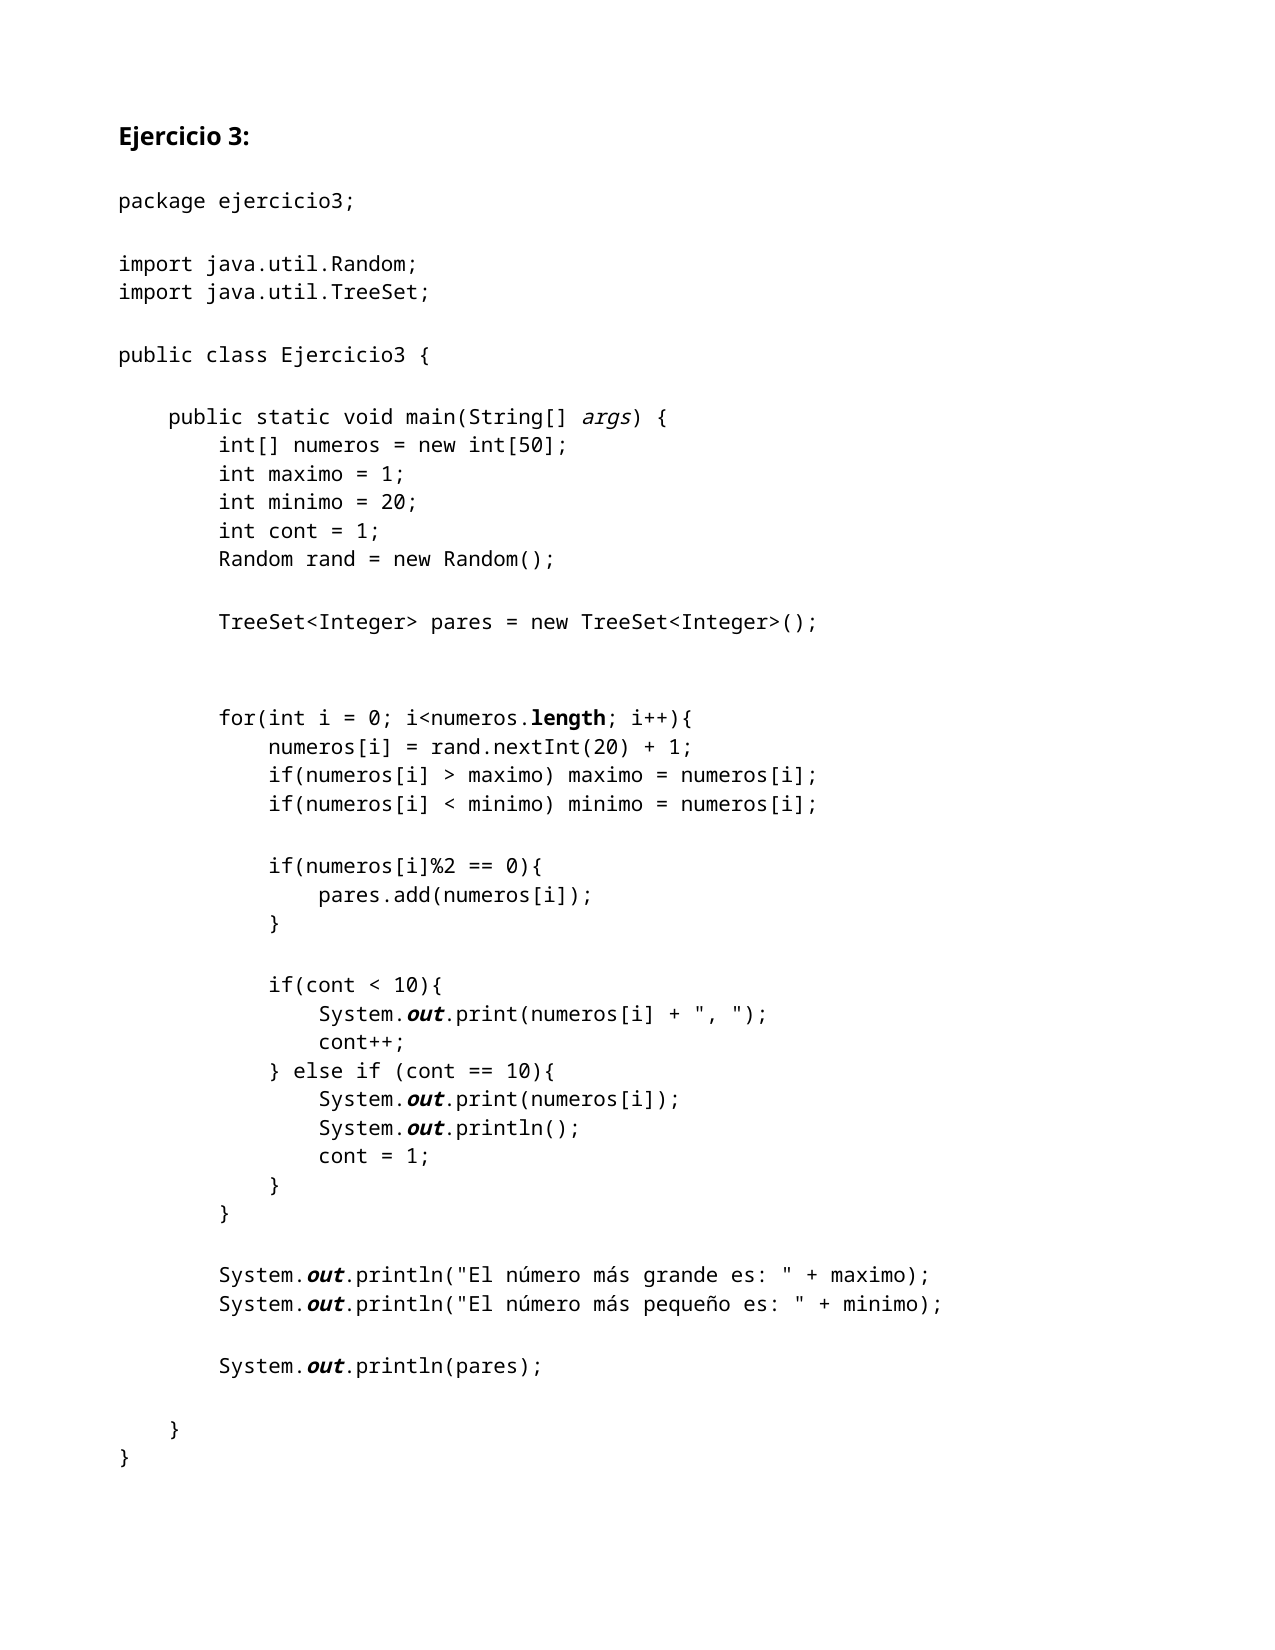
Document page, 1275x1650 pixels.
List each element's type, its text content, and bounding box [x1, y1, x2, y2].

text package ejercicio3; import java.util.Random; import java.util.TreeSet; public class Ejercicio3 { public static void main(String[] args) { int[] numeros = new int[50]; int maximo = 1; int minimo = 20; int cont = 1; Random rand = new Random(); TreeSet<Integer> pares = new TreeSet<Integer>(); for(int i = 0; i<numeros.length; i++){ numeros[i] = rand.nextInt(20) + 1; if(numeros[i] > maximo) maximo = numeros[i]; if(numeros[i] < minimo) minimo = numeros[i]; if(numeros[i]%2 == 0){ pares.add(numeros[i]); } if(cont < 10){ System.out.print(numeros[i] + ", "); cont++; } else if (cont == 10){ System.out.print(numeros[i]); System.out.println(); cont = 1; } } System.out.println("El número más grande es: " + maximo); System.out.println("El número más pequeño es: " + minimo); System.out.println(pares); } } [118, 186, 1157, 1505]
text Ejercicio 3: [118, 118, 1157, 152]
